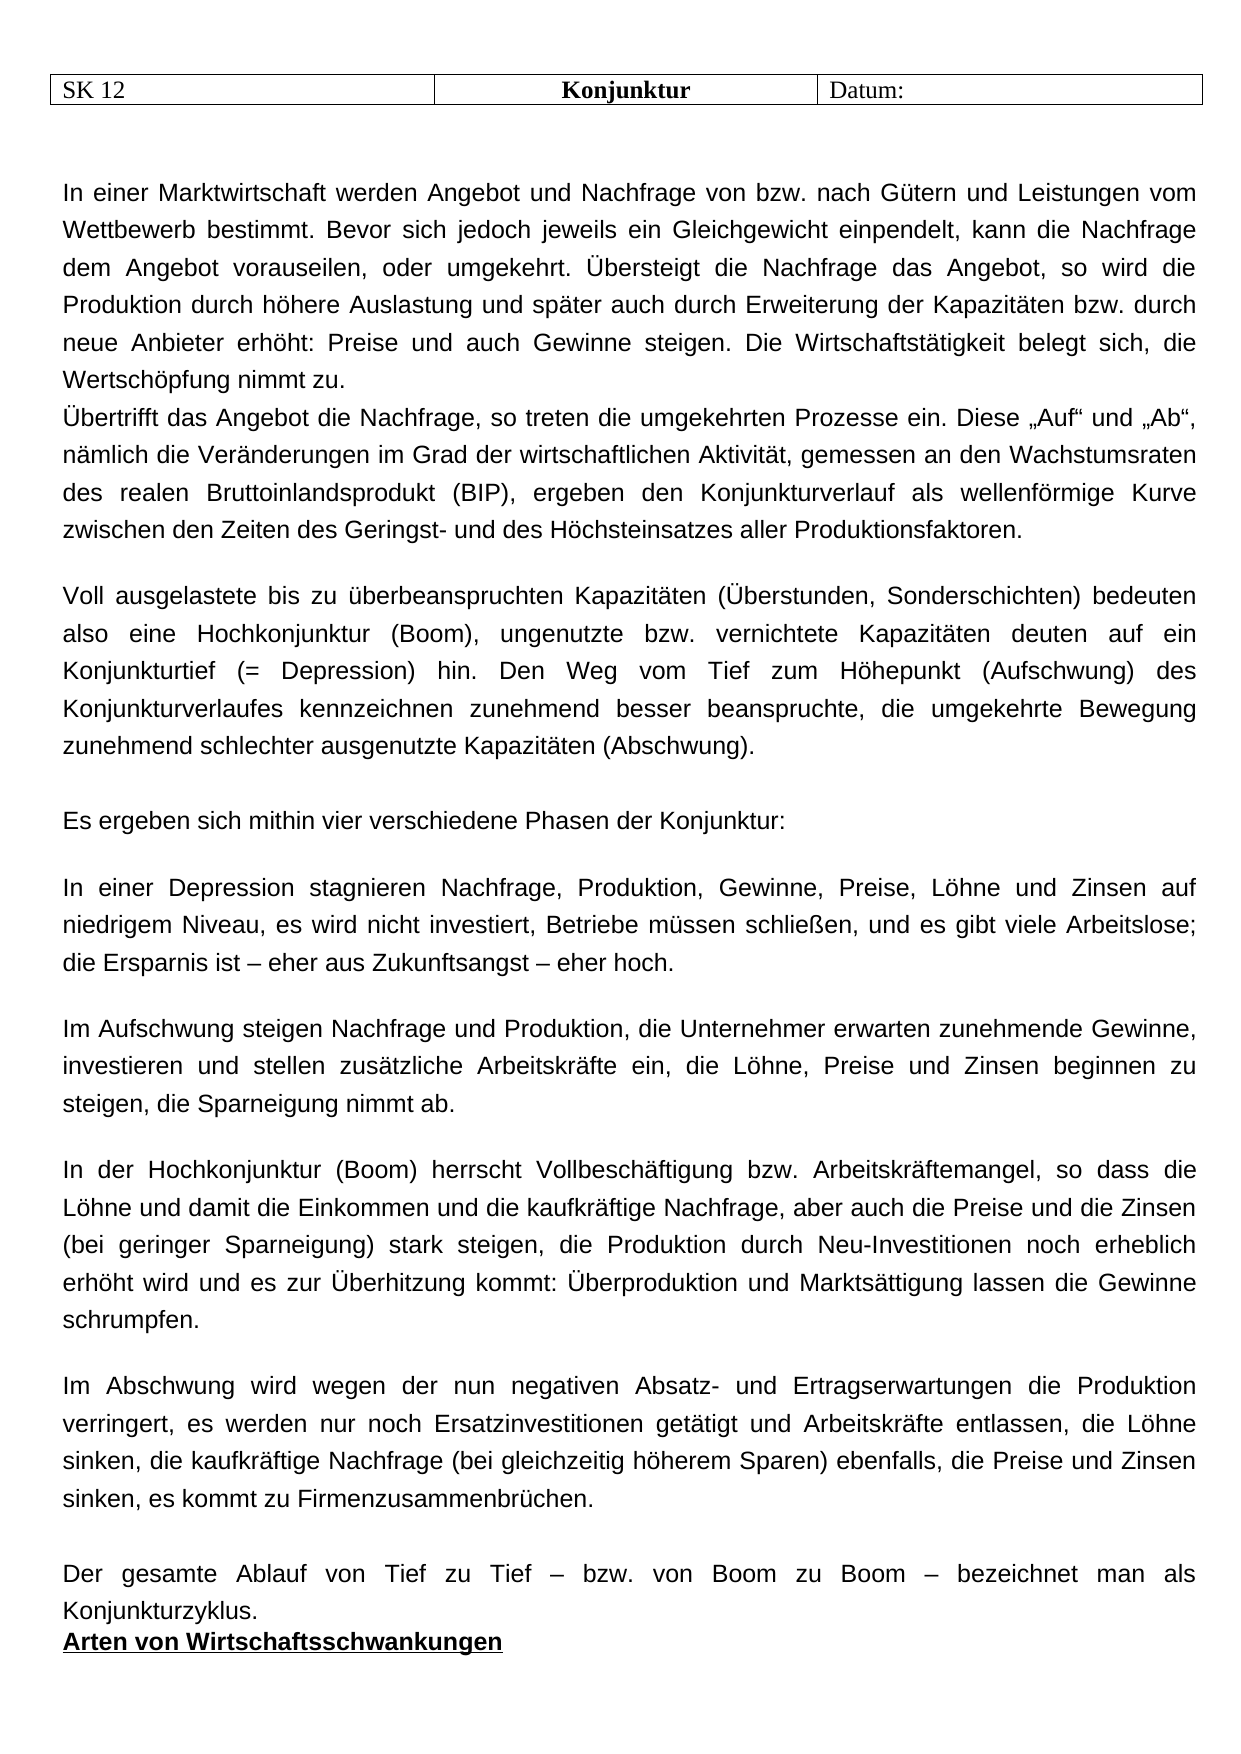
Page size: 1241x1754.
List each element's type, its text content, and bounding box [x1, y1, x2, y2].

text In einer Depression stagnieren Nachfrage, Produktion, Gewinne, Preise, Löhne und Zinsen auf niedrigem Niveau, es wird nicht investiert, Betriebe müssen schließen, und es gibt viele Arbeitslose; die Ersparnis ist – eher aus Zukunftsangst – eher hoch. [62, 866, 1198, 978]
text Arten von Wirtschaftsschwankungen [62, 1627, 1198, 1656]
text Der gesamte Ablauf von Tief zu Tief – bzw. von Boom zu Boom – bezeichnet man als Konjunkturzyklus. [62, 1552, 1198, 1627]
text Es ergeben sich mithin vier verschiedene Phasen der Konjunktur: [62, 800, 1198, 837]
text In einer Marktwirtschaft werden Angebot und Nachfrage von bzw. nach Gütern und Leistungen vom Wettbewerb bestimmt. Bevor sich jedoch jeweils ein Gleichgewicht einpendelt, kann die Nachfrage dem Angebot vorauseilen, oder umgekehrt. Übersteigt die Nachfrage das Angebot, so wird die Produktion durch höhere Auslastung und später auch durch Erweiterung der Kapazitäten bzw. durch neue Anbieter erhöht: Preise und auch Gewinne steigen. Die Wirtschaftstätigkeit belegt sich, die Wertschöpfung nimmt zu. [62, 171, 1198, 396]
text In der Hochkonjunktur (Boom) herrscht Vollbeschäftigung bzw. Arbeitskräftemangel, so dass die Löhne und damit die Einkommen und die kaufkräftige Nachfrage, aber auch die Preise und die Zinsen (bei geringer Sparneigung) stark steigen, die Produktion durch Neu-Investitionen noch erheblich erhöht wird und es zur Überhitzung kommt: Überproduktion und Marktsättigung lassen die Gewinne schrumpfen. [62, 1148, 1198, 1336]
text Voll ausgelastete bis zu überbeanspruchten Kapazitäten (Überstunden, Sonderschichten) bedeuten also eine Hochkonjunktur (Boom), ungenutzte bzw. vernichtete Kapazitäten deuten auf ein Konjunkturtief (= Depression) hin. Den Weg vom Tief zum Höhepunkt (Aufschwung) des Konjunkturverlaufes kennzeichnen zunehmend besser beanspruchte, die umgekehrte Bewegung zunehmend schlechter ausgenutzte Kapazitäten (Abschwung). [62, 575, 1198, 762]
text Im Abschwung wird wegen der nun negativen Absatz- und Ertragserwartungen die Produktion verringert, es werden nur noch Ersatzinvestitionen getätigt und Arbeitskräfte entlassen, die Löhne sinken, die kaufkräftige Nachfrage (bei gleichzeitig höherem Sparen) ebenfalls, die Preise und Zinsen sinken, es kommt zu Firmenzusammenbrüchen. [62, 1365, 1198, 1515]
text Übertrifft das Angebot die Nachfrage, so treten die umgekehrten Prozesse ein. Diese „Auf“ und „Ab“, nämlich die Veränderungen im Grad der wirtschaftlichen Aktivität, gemessen an den Wachstumsraten des realen Bruttoinlandsprodukt (BIP), ergeben den Konjunkturverlauf als wellenförmige Kurve zwischen den Zeiten des Geringst- und des Höchsteinsatzes aller Produktionsfaktoren. [62, 396, 1198, 546]
text Im Aufschwung steigen Nachfrage und Produktion, die Unternehmer erwarten zunehmende Gewinne, investieren und stellen zusätzliche Arbeitskräfte ein, die Löhne, Preise und Zinsen beginnen zu steigen, die Sparneigung nimmt ab. [62, 1007, 1198, 1120]
